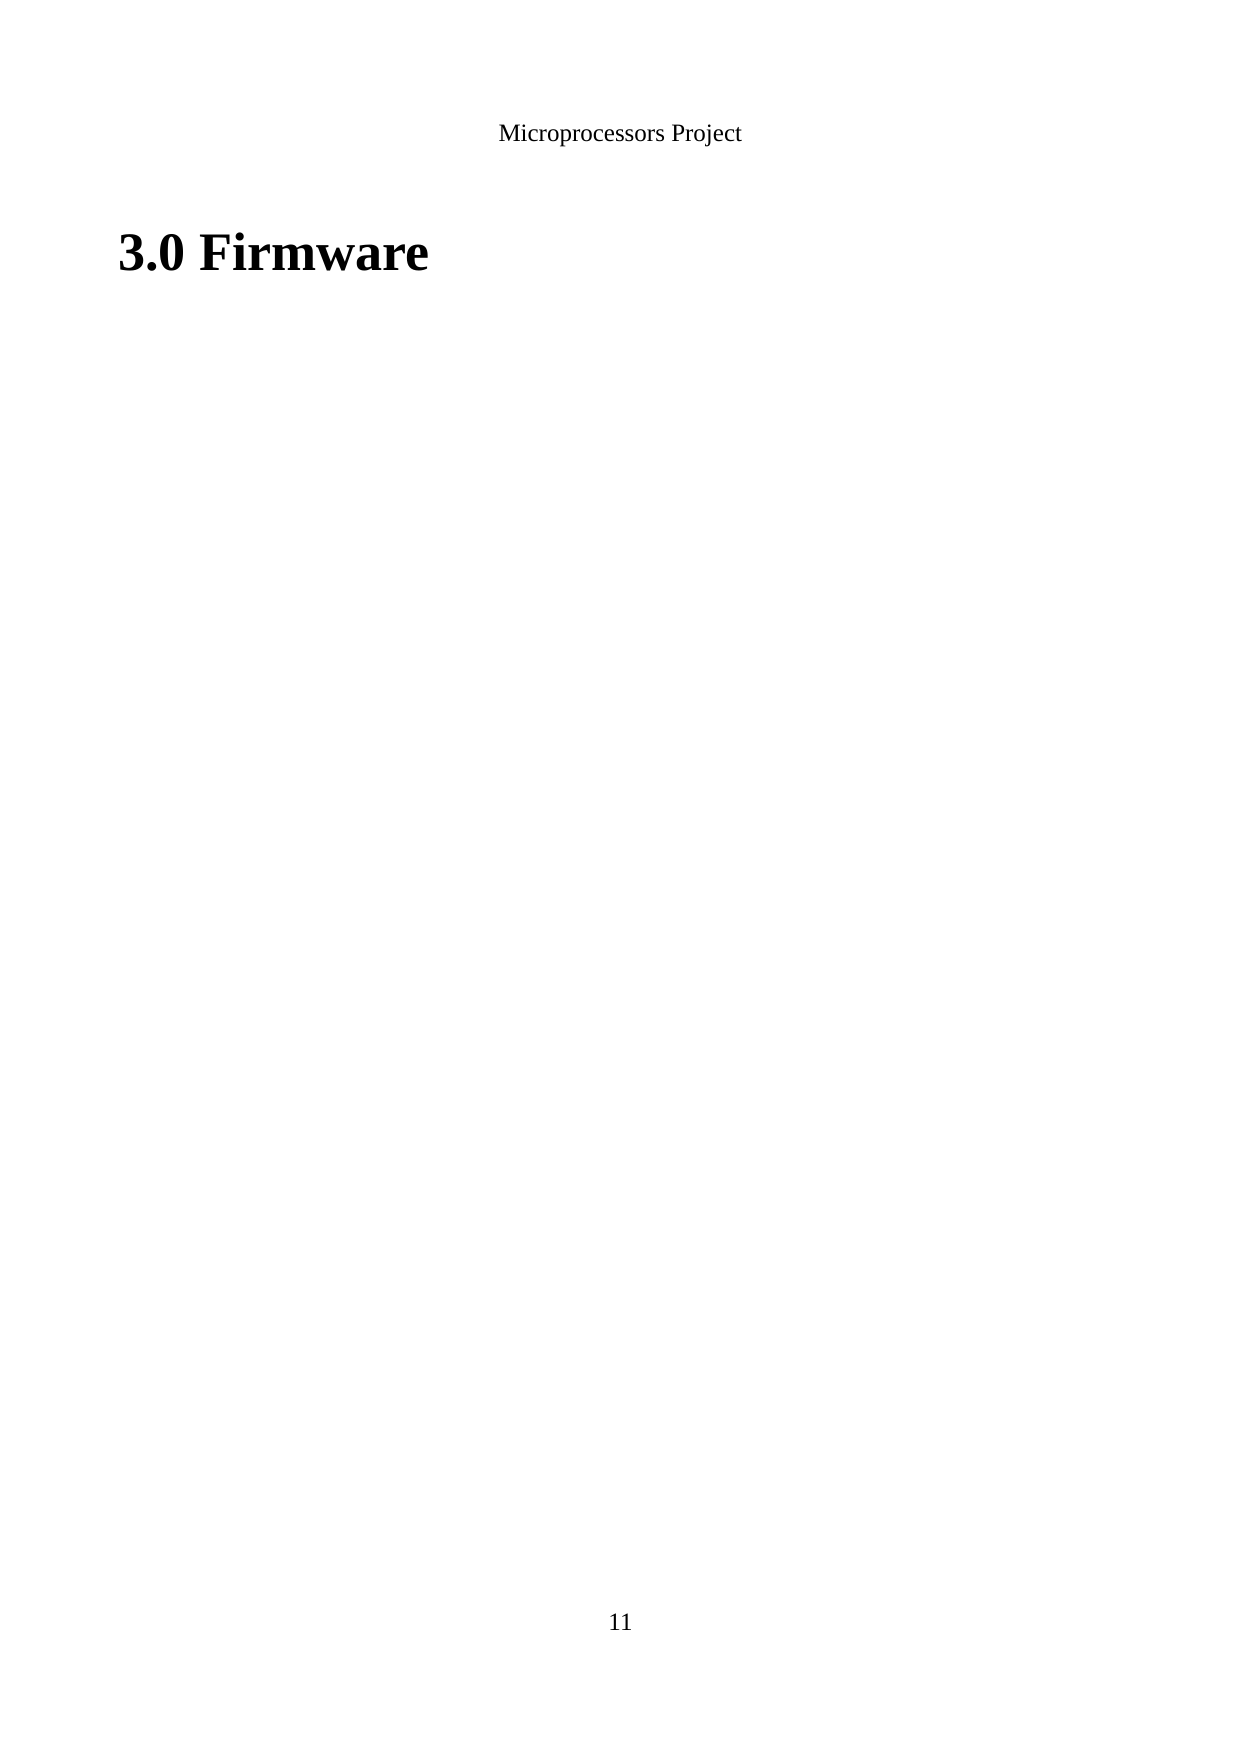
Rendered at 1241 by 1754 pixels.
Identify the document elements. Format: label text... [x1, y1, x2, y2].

text 3.0 Firmware [118, 219, 1122, 282]
